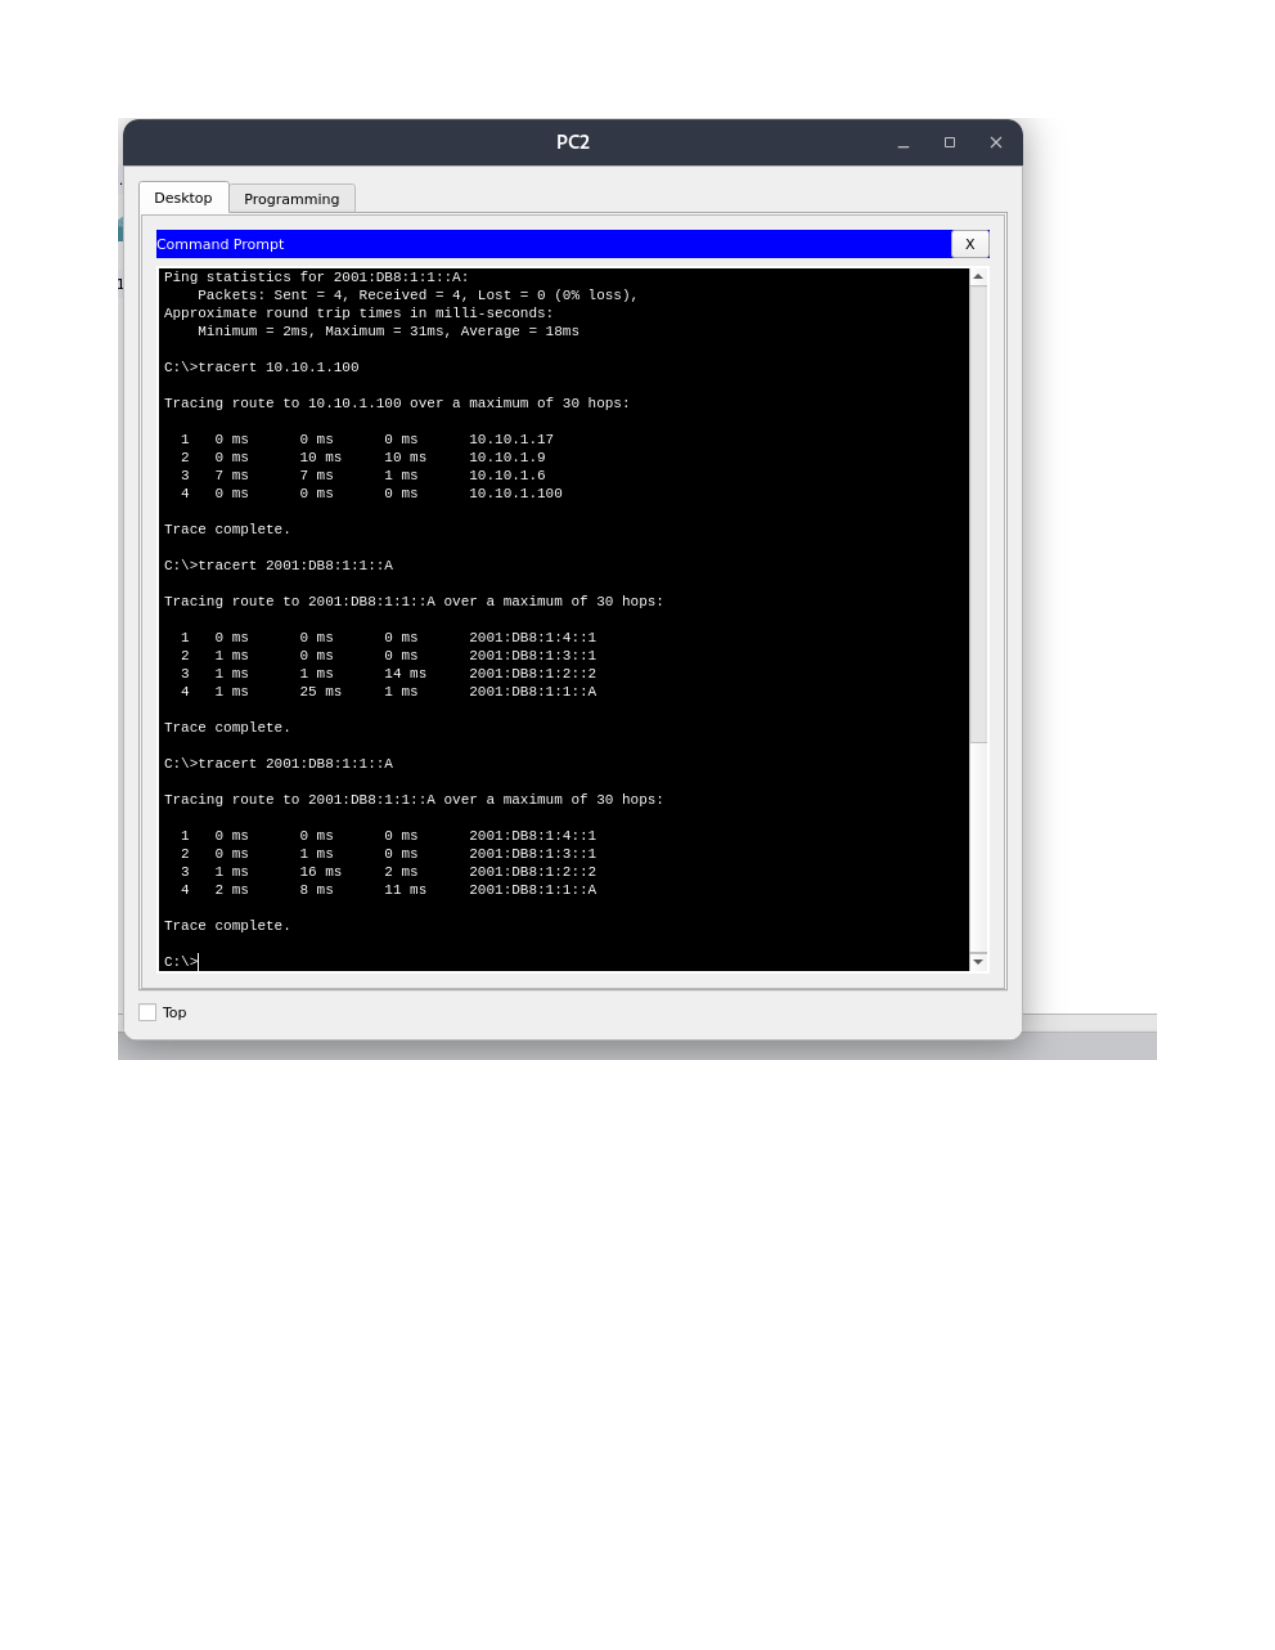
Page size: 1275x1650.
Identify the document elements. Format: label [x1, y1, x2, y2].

picture [118, 118, 1157, 1060]
